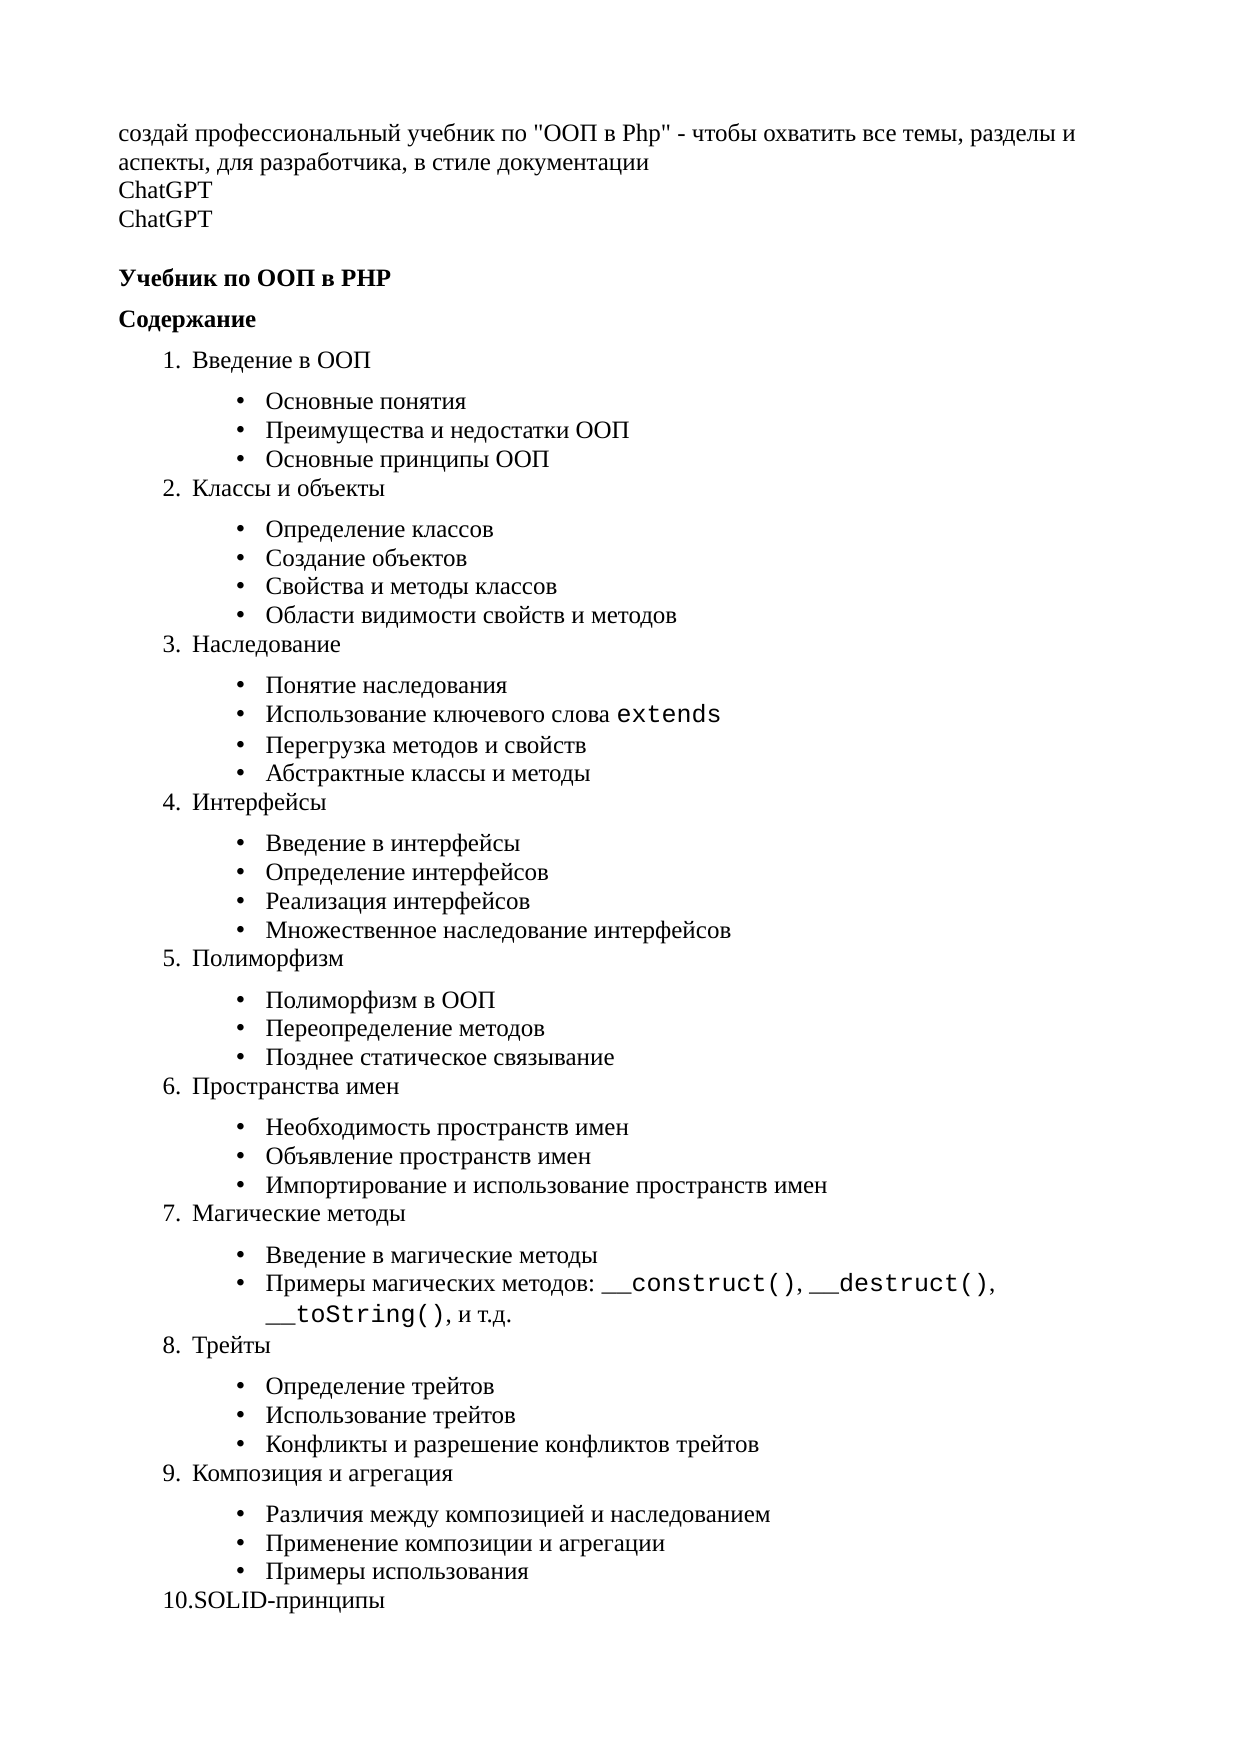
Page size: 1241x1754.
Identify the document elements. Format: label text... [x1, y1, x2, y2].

list Определение интерфейсов [236, 857, 1122, 886]
text ChatGPT [118, 204, 1122, 233]
list Необходимость пространств имен [236, 1112, 1122, 1141]
text ChatGPT [118, 176, 1122, 204]
list Введение в ООП [162, 345, 1122, 374]
list Множественное наследование интерфейсов [236, 915, 1122, 943]
list Классы и объекты [162, 473, 1122, 501]
list Пространства имен [162, 1071, 1122, 1100]
list Импортирование и использование пространств имен [236, 1170, 1122, 1198]
list Перегрузка методов и свойств [236, 730, 1122, 758]
text создай профессиональный учебник по "ООП в Php" - чтобы охватить все темы, разделы и аспекты, для разработчика, в стиле документации [118, 118, 1122, 176]
list Реализация интерфейсов [236, 886, 1122, 915]
list Примеры магических методов: __construct(), __destruct(), __toString(), и т.д. [236, 1268, 1122, 1330]
list Использование трейтов [236, 1400, 1122, 1429]
list Позднее статическое связывание [236, 1042, 1122, 1071]
list Примеры использования [236, 1556, 1122, 1585]
list Использование ключевого слова extends [236, 699, 1122, 730]
list Создание объектов [236, 543, 1122, 571]
list Определение трейтов [236, 1371, 1122, 1400]
text Учебник по ООП в PHP [118, 263, 1122, 291]
list Магические методы [162, 1198, 1122, 1227]
text Содержание [118, 304, 1122, 333]
list Интерфейсы [162, 787, 1122, 816]
list SOLID-принципы [162, 1585, 1122, 1614]
list Наследование [162, 629, 1122, 658]
list Конфликты и разрешение конфликтов трейтов [236, 1429, 1122, 1458]
list Абстрактные классы и методы [236, 758, 1122, 787]
list Трейты [162, 1330, 1122, 1359]
list Свойства и методы классов [236, 571, 1122, 600]
list Понятие наследования [236, 670, 1122, 699]
list Определение классов [236, 514, 1122, 543]
list Полиморфизм [162, 943, 1122, 972]
list Композиция и агрегация [162, 1458, 1122, 1486]
list Основные понятия [236, 386, 1122, 415]
list Полиморфизм в ООП [236, 985, 1122, 1013]
list Различия между композицией и наследованием [236, 1499, 1122, 1528]
list Введение в интерфейсы [236, 828, 1122, 857]
list Области видимости свойств и методов [236, 600, 1122, 629]
list Переопределение методов [236, 1013, 1122, 1042]
list Объявление пространств имен [236, 1141, 1122, 1170]
list Введение в магические методы [236, 1240, 1122, 1268]
list Применение композиции и агрегации [236, 1528, 1122, 1556]
list Преимущества и недостатки ООП [236, 415, 1122, 444]
list Основные принципы ООП [236, 444, 1122, 473]
